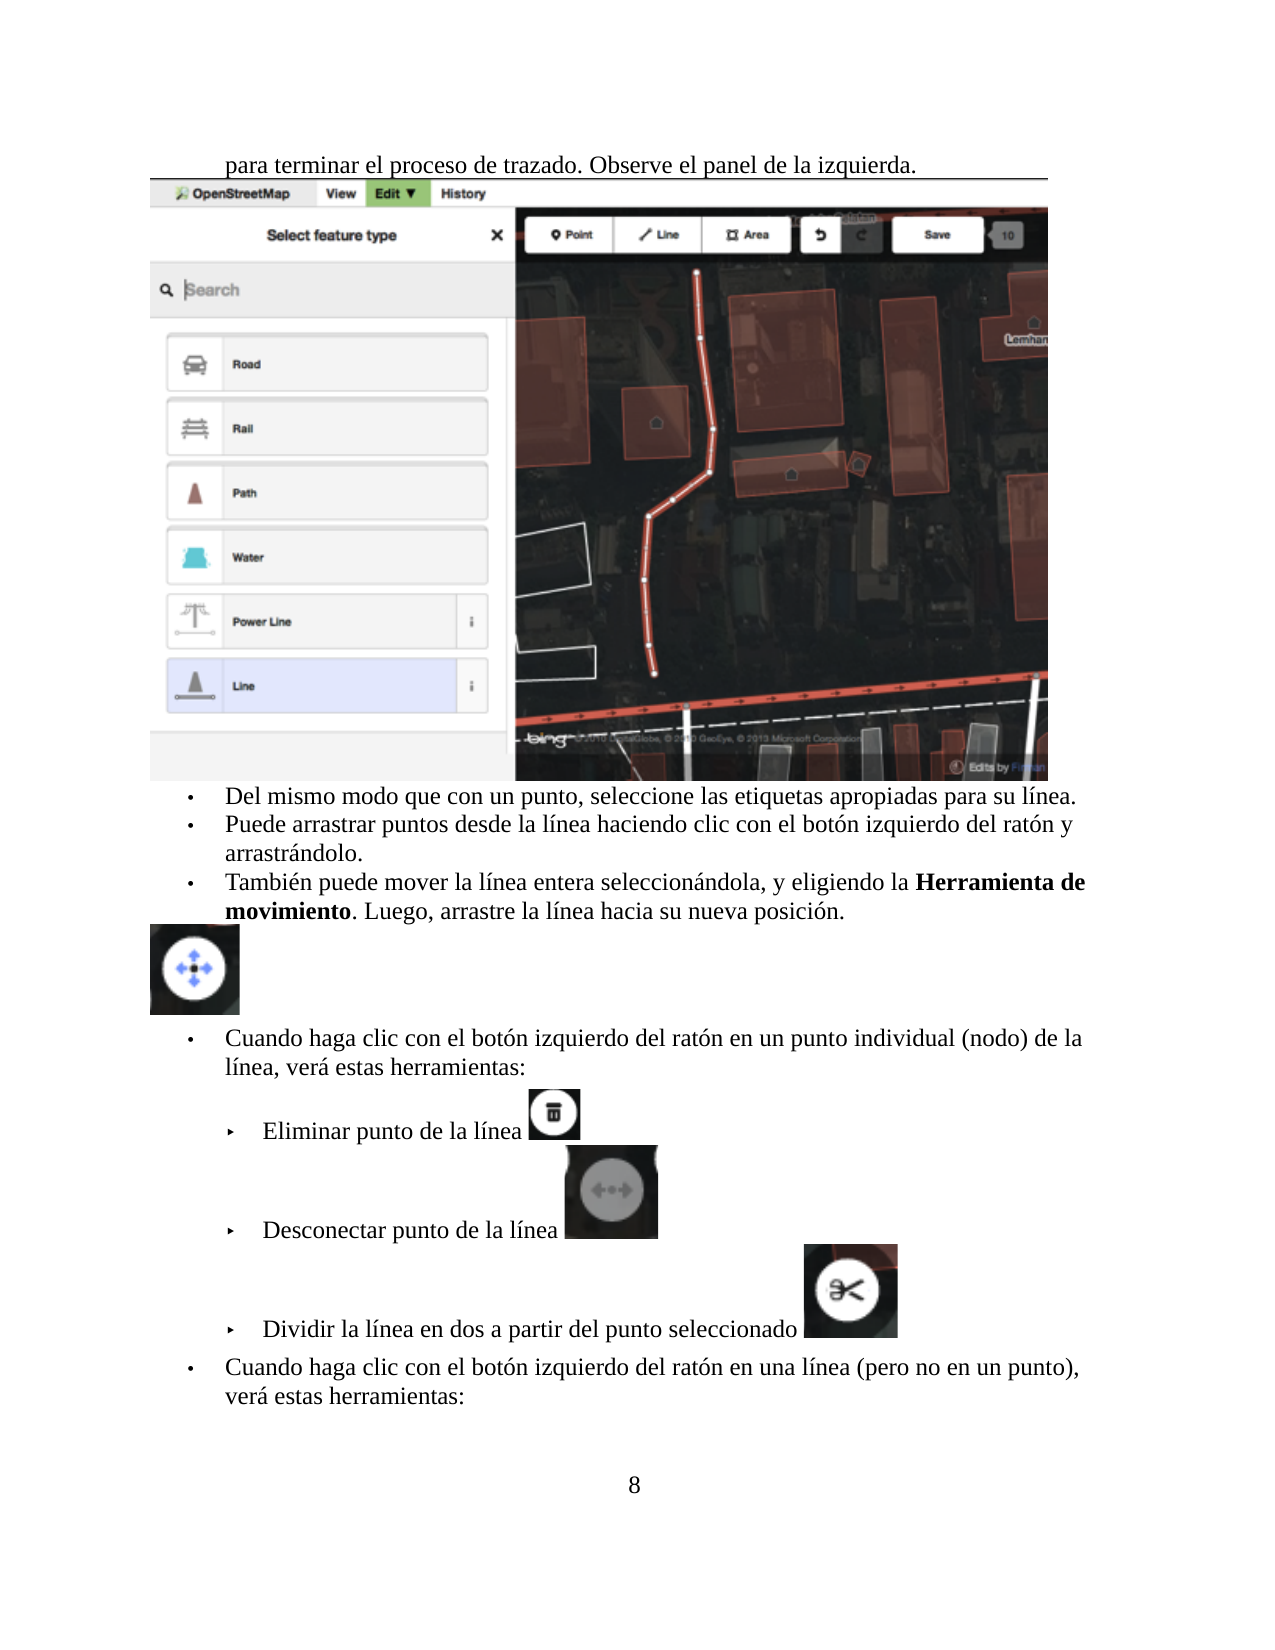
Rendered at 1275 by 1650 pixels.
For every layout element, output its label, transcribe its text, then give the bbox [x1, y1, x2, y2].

list También puede mover la línea entera seleccionándola, y eligiendo la Herramienta de movimiento. Luego, arrastre la línea hacia su nueva posición. [187, 867, 1125, 924]
list Cuando haga clic con el botón izquierdo del ratón en una línea (pero no en un punto), verá estas herramientas: [187, 1352, 1125, 1410]
list Cuando haga clic con el botón izquierdo del ratón en un punto individual (nodo) de la línea, verá estas herramientas: [187, 1023, 1125, 1081]
picture [150, 924, 240, 1015]
picture [803, 1244, 898, 1338]
picture [528, 1089, 581, 1140]
list Dividir la línea en dos a partir del punto seleccionado [225, 1244, 1125, 1343]
picture [150, 178, 1048, 781]
list Del mismo modo que con un punto, seleccione las etiquetas apropiadas para su línea. [187, 781, 1125, 809]
list Eliminar punto de la línea [225, 1089, 1125, 1145]
list Desconectar punto de la línea [225, 1145, 1125, 1244]
picture [564, 1145, 659, 1239]
list para terminar el proceso de trazado. Observe el panel de la izquierda. [187, 150, 1125, 179]
list Puede arrastrar puntos desde la línea haciendo clic con el botón izquierdo del ratón y arrastrándolo. [187, 809, 1125, 867]
